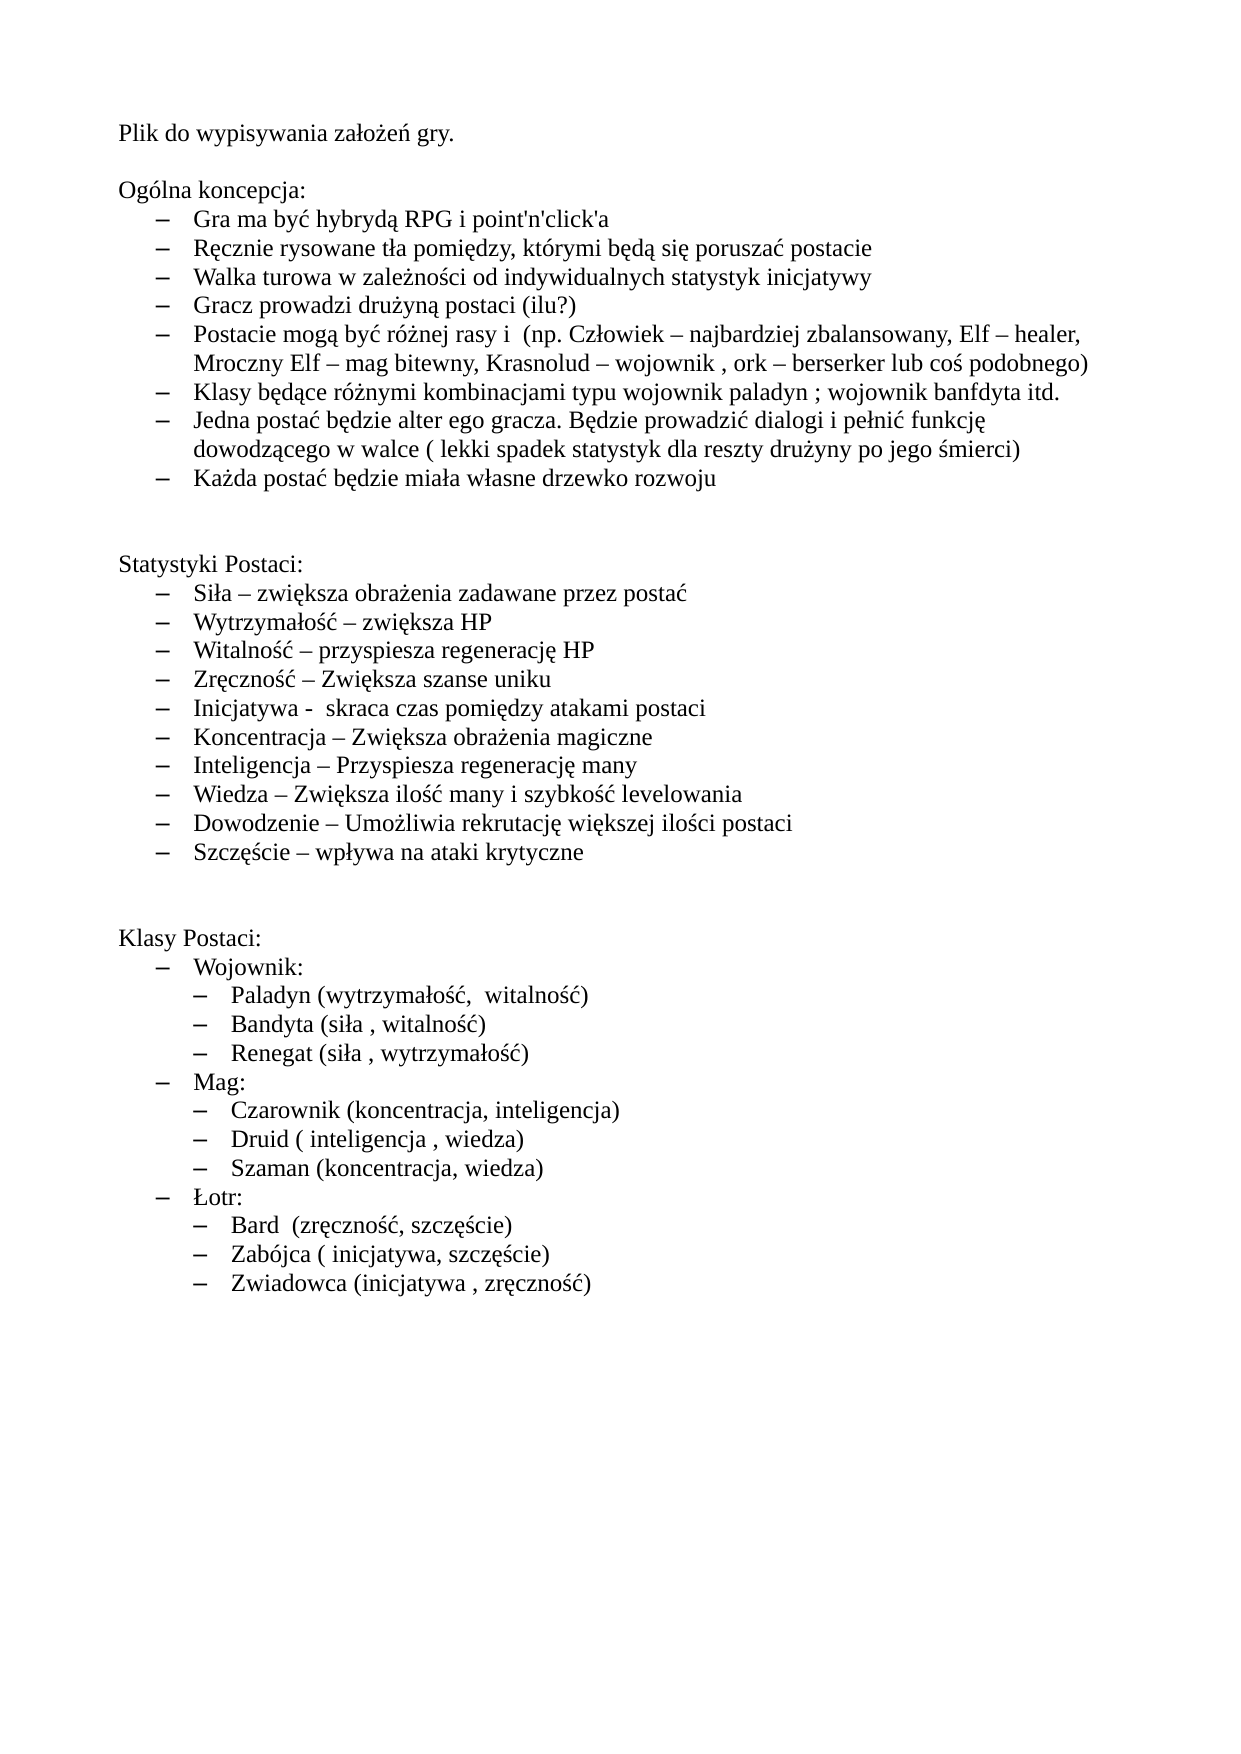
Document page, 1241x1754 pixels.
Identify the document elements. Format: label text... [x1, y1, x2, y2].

list Postacie mogą być różnej rasy i (np. Człowiek – najbardziej zbalansowany, Elf – healer, Mroczny Elf – mag bitewny, Krasnolud – wojownik , ork – berserker lub coś podobnego) [156, 319, 1122, 377]
list Inteligencja – Przyspiesza regenerację many [156, 751, 1122, 779]
list Zabójca ( inicjatywa, szczęście) [193, 1239, 1122, 1268]
list Łotr: [156, 1182, 1122, 1211]
list Koncentracja – Zwiększa obrażenia magiczne [156, 722, 1122, 751]
list Czarownik (koncentracja, inteligencja) [193, 1096, 1122, 1124]
list Paladyn (wytrzymałość, witalność) [193, 981, 1122, 1009]
list Bard (zręczność, szczęście) [193, 1211, 1122, 1239]
list Inicjatywa - skraca czas pomiędzy atakami postaci [156, 693, 1122, 722]
list Witalność – przyspiesza regenerację HP [156, 636, 1122, 664]
list Zręczność – Zwiększa szanse uniku [156, 664, 1122, 693]
text Statystyki Postaci: [118, 549, 1122, 578]
text Klasy Postaci: [118, 923, 1122, 952]
list Walka turowa w zależności od indywidualnych statystyk inicjatywy [156, 262, 1122, 291]
list Zwiadowca (inicjatywa , zręczność) [193, 1268, 1122, 1297]
list Mag: [156, 1067, 1122, 1096]
list Bandyta (siła , witalność) [193, 1009, 1122, 1038]
list Wiedza – Zwiększa ilość many i szybkość levelowania [156, 779, 1122, 808]
list Klasy będące różnymi kombinacjami typu wojownik paladyn ; wojownik banfdyta itd. [156, 377, 1122, 406]
list Renegat (siła , wytrzymałość) [193, 1038, 1122, 1067]
list Wytrzymałość – zwiększa HP [156, 607, 1122, 636]
text Plik do wypisywania założeń gry. [118, 118, 1122, 147]
list Wojownik: [156, 952, 1122, 981]
list Szczęście – wpływa na ataki krytyczne [156, 837, 1122, 866]
list Ręcznie rysowane tła pomiędzy, którymi będą się poruszać postacie [156, 233, 1122, 262]
text Ogólna koncepcja: [118, 176, 1122, 204]
list Każda postać będzie miała własne drzewko rozwoju [156, 463, 1122, 492]
list Dowodzenie – Umożliwia rekrutację większej ilości postaci [156, 808, 1122, 837]
list Jedna postać będzie alter ego gracza. Będzie prowadzić dialogi i pełnić funkcję dowodzącego w walce ( lekki spadek statystyk dla reszty drużyny po jego śmierci) [156, 406, 1122, 463]
list Siła – zwiększa obrażenia zadawane przez postać [156, 578, 1122, 607]
list Szaman (koncentracja, wiedza) [193, 1153, 1122, 1182]
list Gra ma być hybrydą RPG i point'n'click'a [156, 204, 1122, 233]
list Druid ( inteligencja , wiedza) [193, 1124, 1122, 1153]
list Gracz prowadzi drużyną postaci (ilu?) [156, 291, 1122, 319]
